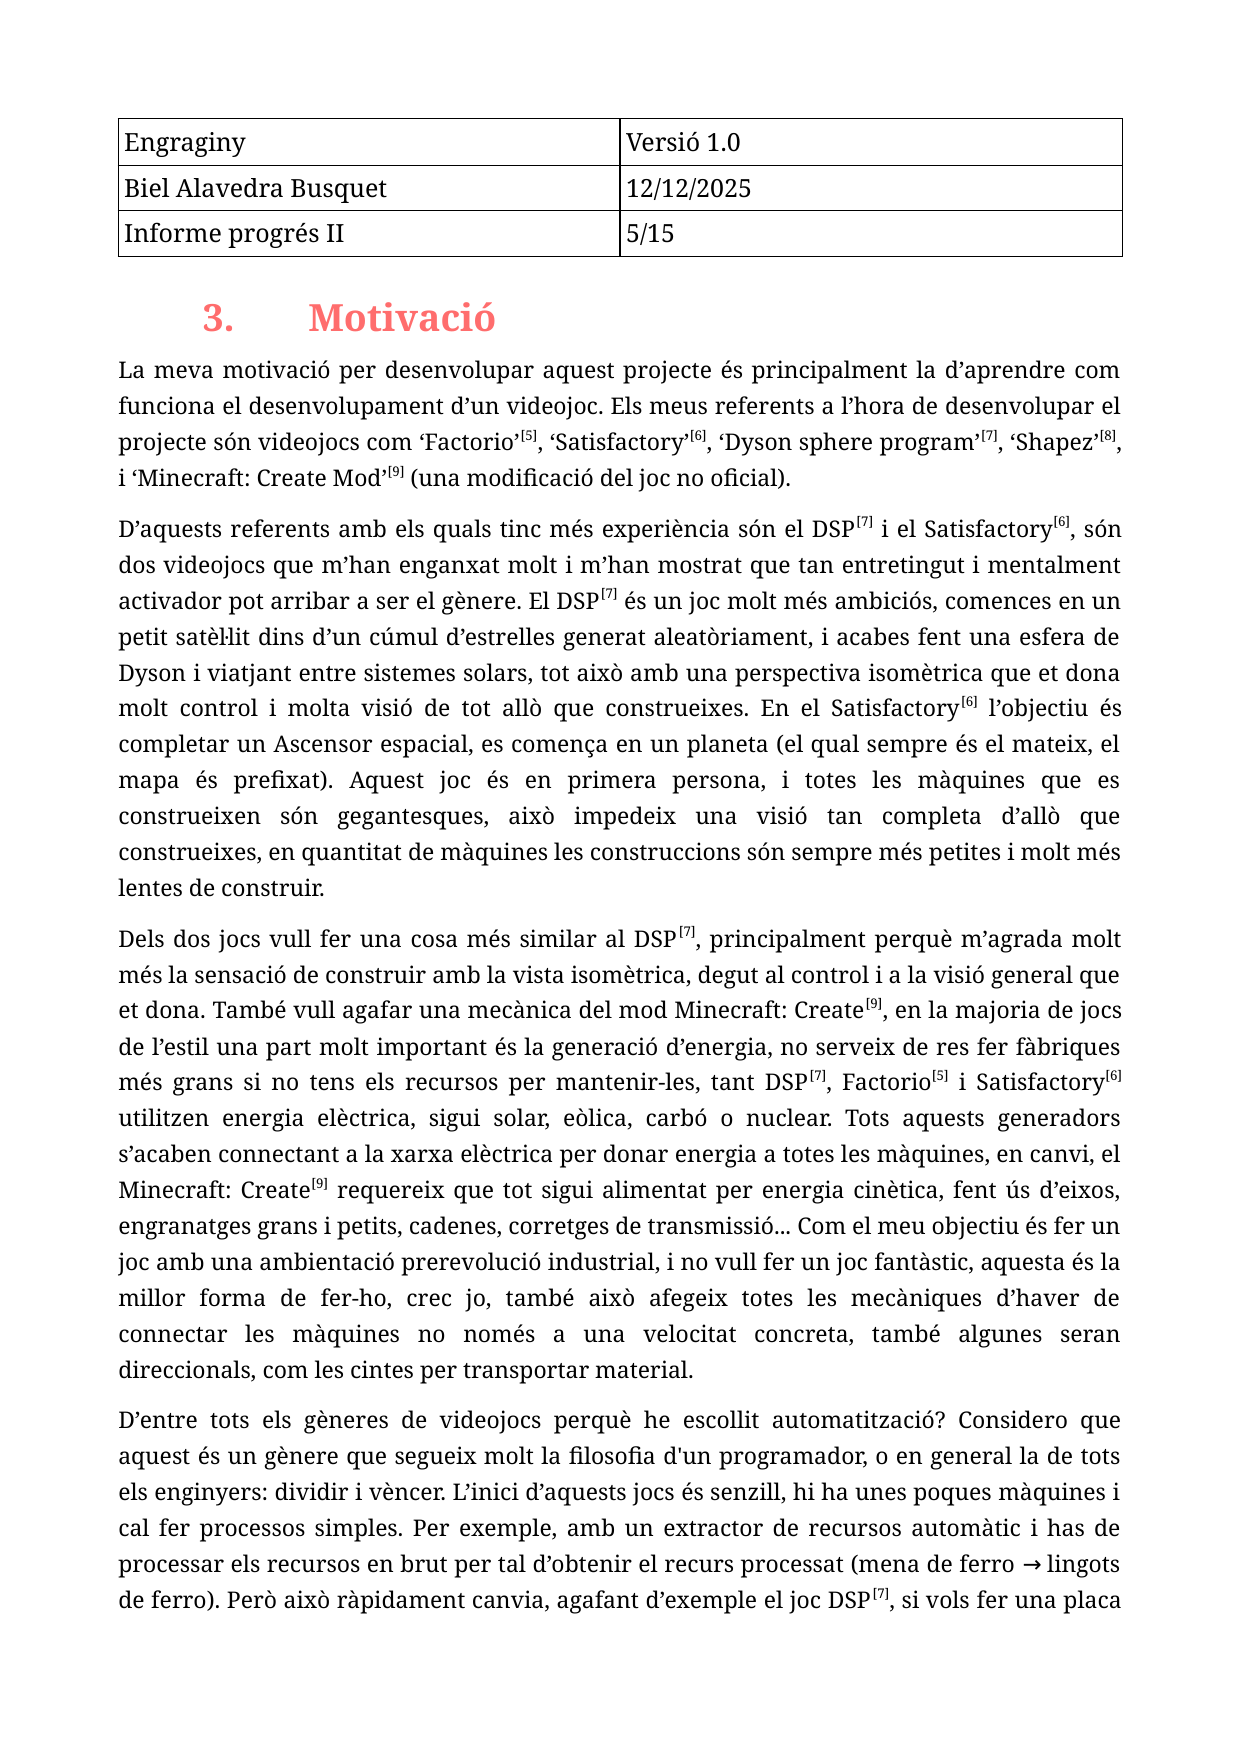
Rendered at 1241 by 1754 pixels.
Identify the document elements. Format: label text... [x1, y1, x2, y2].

text D’entre tots els gèneres de videojocs perquè he escollit automatització? Considero que aquest és un gènere que segueix molt la filosofia d'un programador, o en general la de tots els enginyers: dividir i vèncer. L’inici d’aquests jocs és senzill, hi ha unes poques màquines i cal fer processos simples. Per exemple, amb un extractor de recursos automàtic i has de processar els recursos en brut per tal d’obtenir el recurs processat (mena de ferro → lingots de ferro). Però això ràpidament canvia, agafant d’exemple el joc DSP[7], si vols fer una placa [118, 1404, 1122, 1615]
text D’aquests referents amb els quals tinc més experiència són el DSP[7] i el Satisfactory[6], són dos videojocs que m’han enganxat molt i m’han mostrat que tan entretingut i mentalment activador pot arribar a ser el gènere. El DSP[7] és un joc molt més ambiciós, comences en un petit satèl·lit dins d’un cúmul d’estrelles generat aleatòriament, i acabes fent una esfera de Dyson i viatjant entre sistemes solars, tot això amb una perspectiva isomètrica que et dona molt control i molta visió de tot allò que construeixes. En el Satisfactory[6] l’objectiu és completar un Ascensor espacial, es comença en un planeta (el qual sempre és el mateix, el mapa és prefixat). Aquest joc és en primera persona, i totes les màquines que es construeixen són gegantesques, això impedeix una visió tan completa d’allò que construeixes, en quantitat de màquines les construccions són sempre més petites i molt més lentes de construir. [118, 513, 1122, 903]
text La meva motivació per desenvolupar aquest projecte és principalment la d’aprendre com funciona el desenvolupament d’un videojoc. Els meus referents a l’hora de desenvolupar el projecte són videojocs com ‘Factorio’[5], ‘Satisfactory’[6], ‘Dyson sphere program’[7], ‘Shapez’[8], i ‘Minecraft: Create Mod’[9] (una modificació del joc no oficial). [118, 354, 1122, 493]
text Dels dos jocs vull fer una cosa més similar al DSP[7], principalment perquè m’agrada molt més la sensació de construir amb la vista isomètrica, degut al control i a la visió general que et dona. També vull agafar una mecànica del mod Minecraft: Create[9], en la majoria de jocs de l’estil una part molt important és la generació d’energia, no serveix de res fer fàbriques més grans si no tens els recursos per mantenir-les, tant DSP[7], Factorio[5] i Satisfactory[6] utilitzen energia elèctrica, sigui solar, eòlica, carbó o nuclear. Tots aquests generadors s’acaben connectant a la xarxa elèctrica per donar energia a totes les màquines, en canvi, el Minecraft: Create[9] requereix que tot sigui alimentat per energia cinètica, fent ús d’eixos, engranatges grans i petits, cadenes, corretges de transmissió... Com el meu objectiu és fer un joc amb una ambientació prerevolució industrial, i no vull fer un joc fantàstic, aquesta és la millor forma de fer-ho, crec jo, també això afegeix totes les mecàniques d’haver de connectar les màquines no només a una velocitat concreta, també algunes seran direccionals, com les cintes per transportar material. [118, 923, 1122, 1385]
subtitle Motivació [193, 291, 1122, 342]
